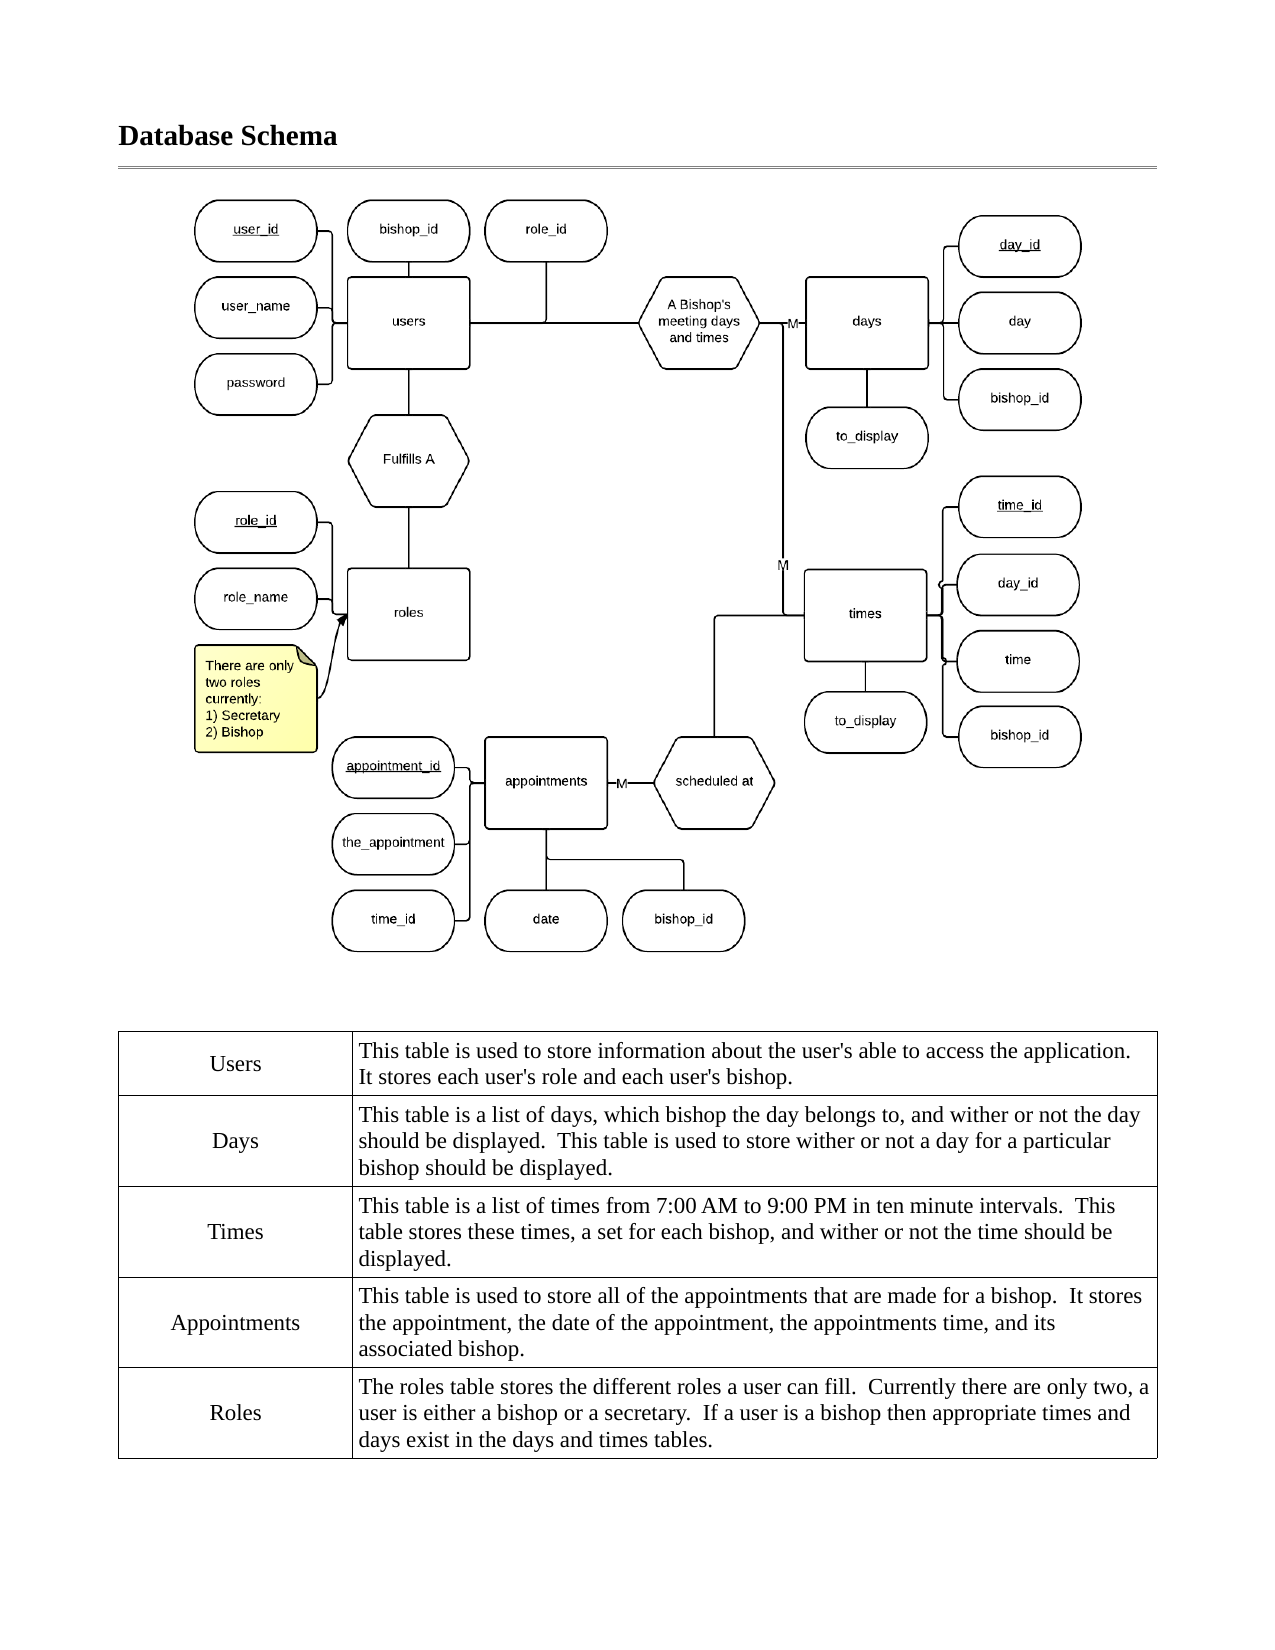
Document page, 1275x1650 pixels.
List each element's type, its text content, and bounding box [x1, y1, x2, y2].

table_header This table is used to store information about the user's able to access the application. It stores each user's role and each user's bishop. [353, 1032, 1157, 1095]
table_header Users [119, 1032, 352, 1095]
table_cell This table is used to store all of the appointments that are made for a bishop. It stores the appointment, the date of the appointment, the appointments time, and its associated bishop. [353, 1278, 1157, 1367]
picture [118, 197, 1157, 931]
table_cell Days [119, 1096, 352, 1186]
table_cell The roles table stores the different roles a user can fill. Currently there are only two, a user is either a bishop or a secretary. If a user is a bishop then appropriate times and days exist in the days and times tables. [353, 1368, 1157, 1458]
table_cell This table is a list of times from 7:00 AM to 9:00 PM in ten minute intervals. This table stores these times, a set for each bishop, and wither or not the time should be displayed. [353, 1187, 1157, 1277]
table_cell Roles [119, 1368, 352, 1458]
table_cell Times [119, 1187, 352, 1277]
text Database Schema [118, 118, 1157, 152]
table_cell This table is a list of days, which bishop the day belongs to, and wither or not the day should be displayed. This table is used to store wither or not a day for a particular bishop should be displayed. [353, 1096, 1157, 1186]
table_cell Appointments [119, 1278, 352, 1367]
